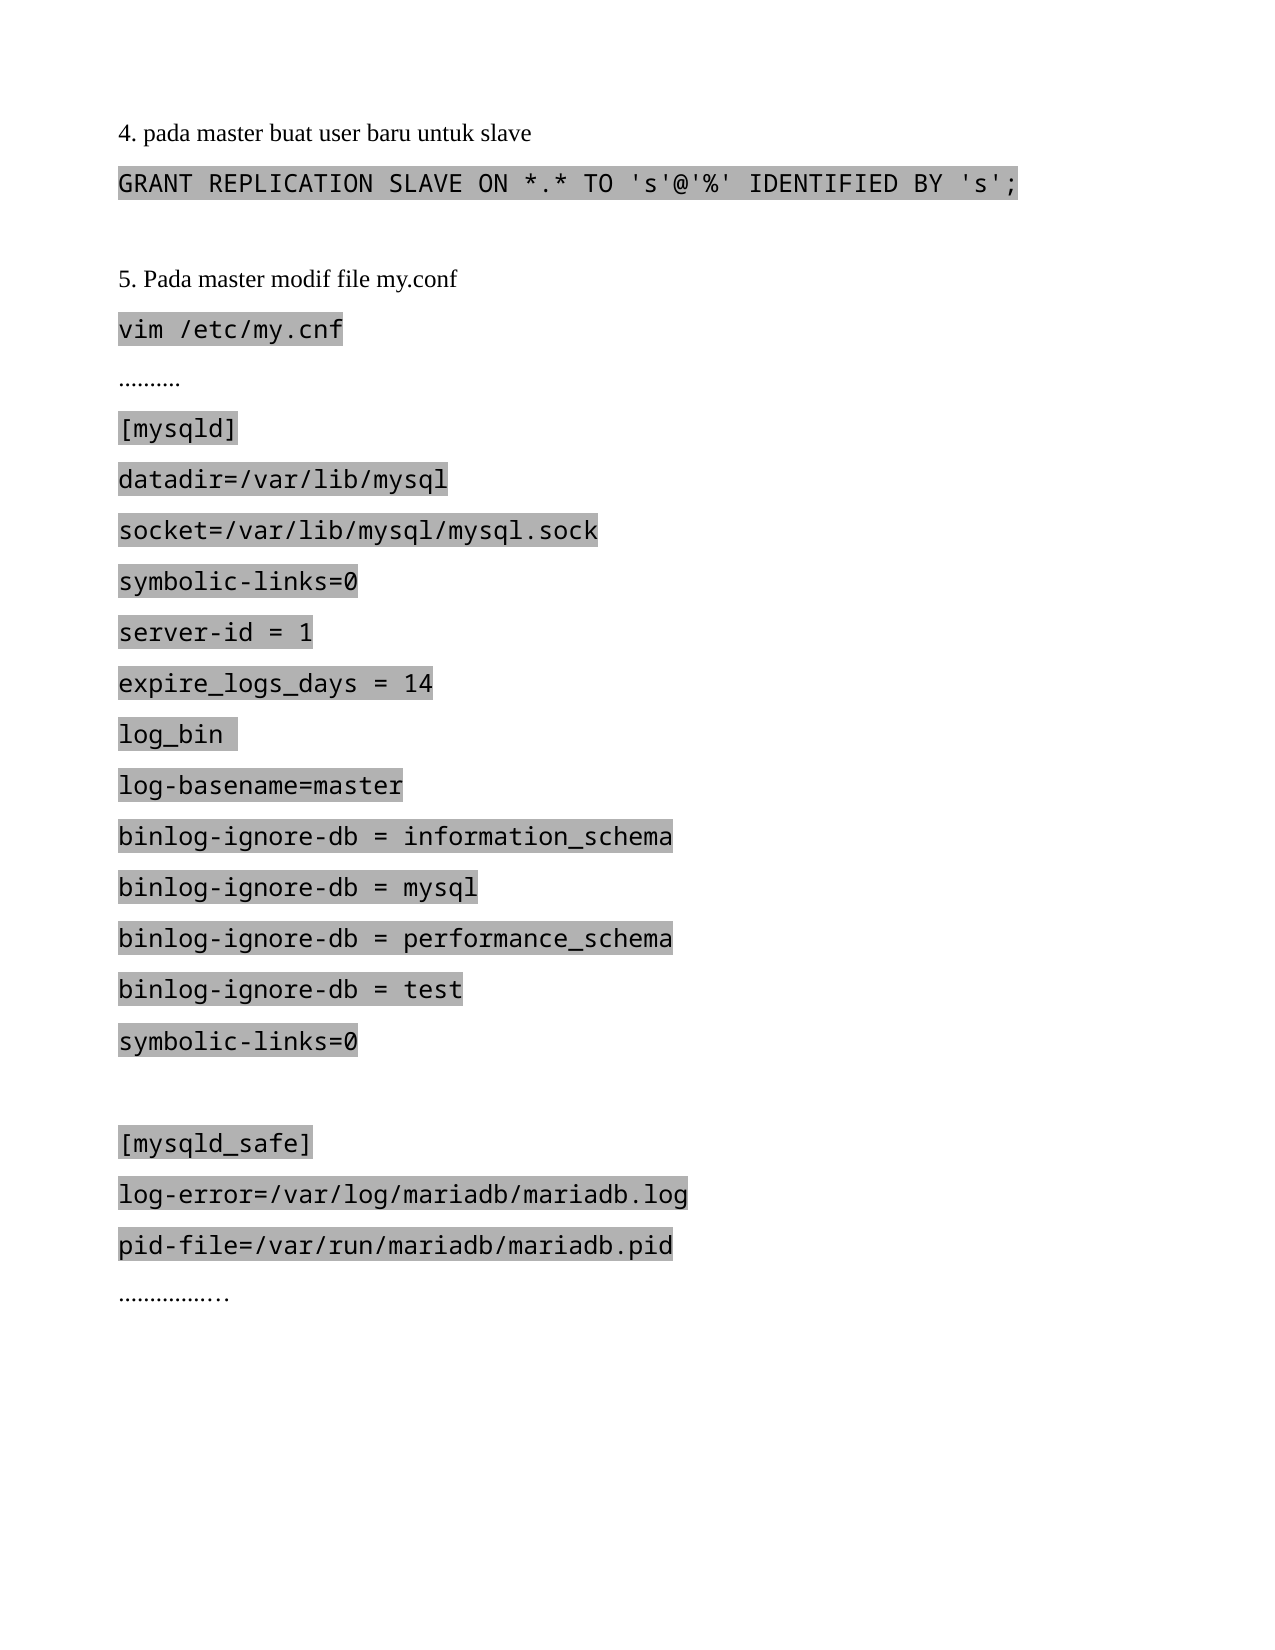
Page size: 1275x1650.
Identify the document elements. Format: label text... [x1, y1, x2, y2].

text ..............… [118, 1278, 1157, 1307]
text expire_logs_days = 14 [433, 666, 1157, 700]
text log-basename=master [403, 768, 1157, 802]
text datadir=/var/lib/mysql [448, 462, 1157, 496]
text .......... [118, 363, 1157, 392]
text symbolic-links=0 [358, 1023, 1157, 1057]
text log-error=/var/log/mariadb/mariadb.log [688, 1176, 1157, 1210]
text log_bin [238, 717, 1157, 751]
text binlog-ignore-db = performance_schema [673, 921, 1157, 955]
text pid-file=/var/run/mariadb/mariadb.pid [673, 1227, 1157, 1261]
text [mysqld_safe] [313, 1125, 1157, 1159]
text symbolic-links=0 [358, 564, 1157, 598]
text socket=/var/lib/mysql/mysql.sock [598, 513, 1157, 547]
text vim /etc/my.cnf [343, 312, 1157, 346]
text [mysqld] [238, 411, 1157, 445]
text 5. Pada master modif file my.conf [118, 264, 1157, 293]
text GRANT REPLICATION SLAVE ON *.* TO 's'@'%' IDENTIFIED BY 's'; [1018, 166, 1157, 200]
text binlog-ignore-db = mysql [478, 870, 1157, 904]
text server-id = 1 [313, 615, 1157, 649]
text 4. pada master buat user baru untuk slave [118, 118, 1157, 147]
text binlog-ignore-db = test [463, 972, 1157, 1006]
text binlog-ignore-db = information_schema [673, 819, 1157, 853]
